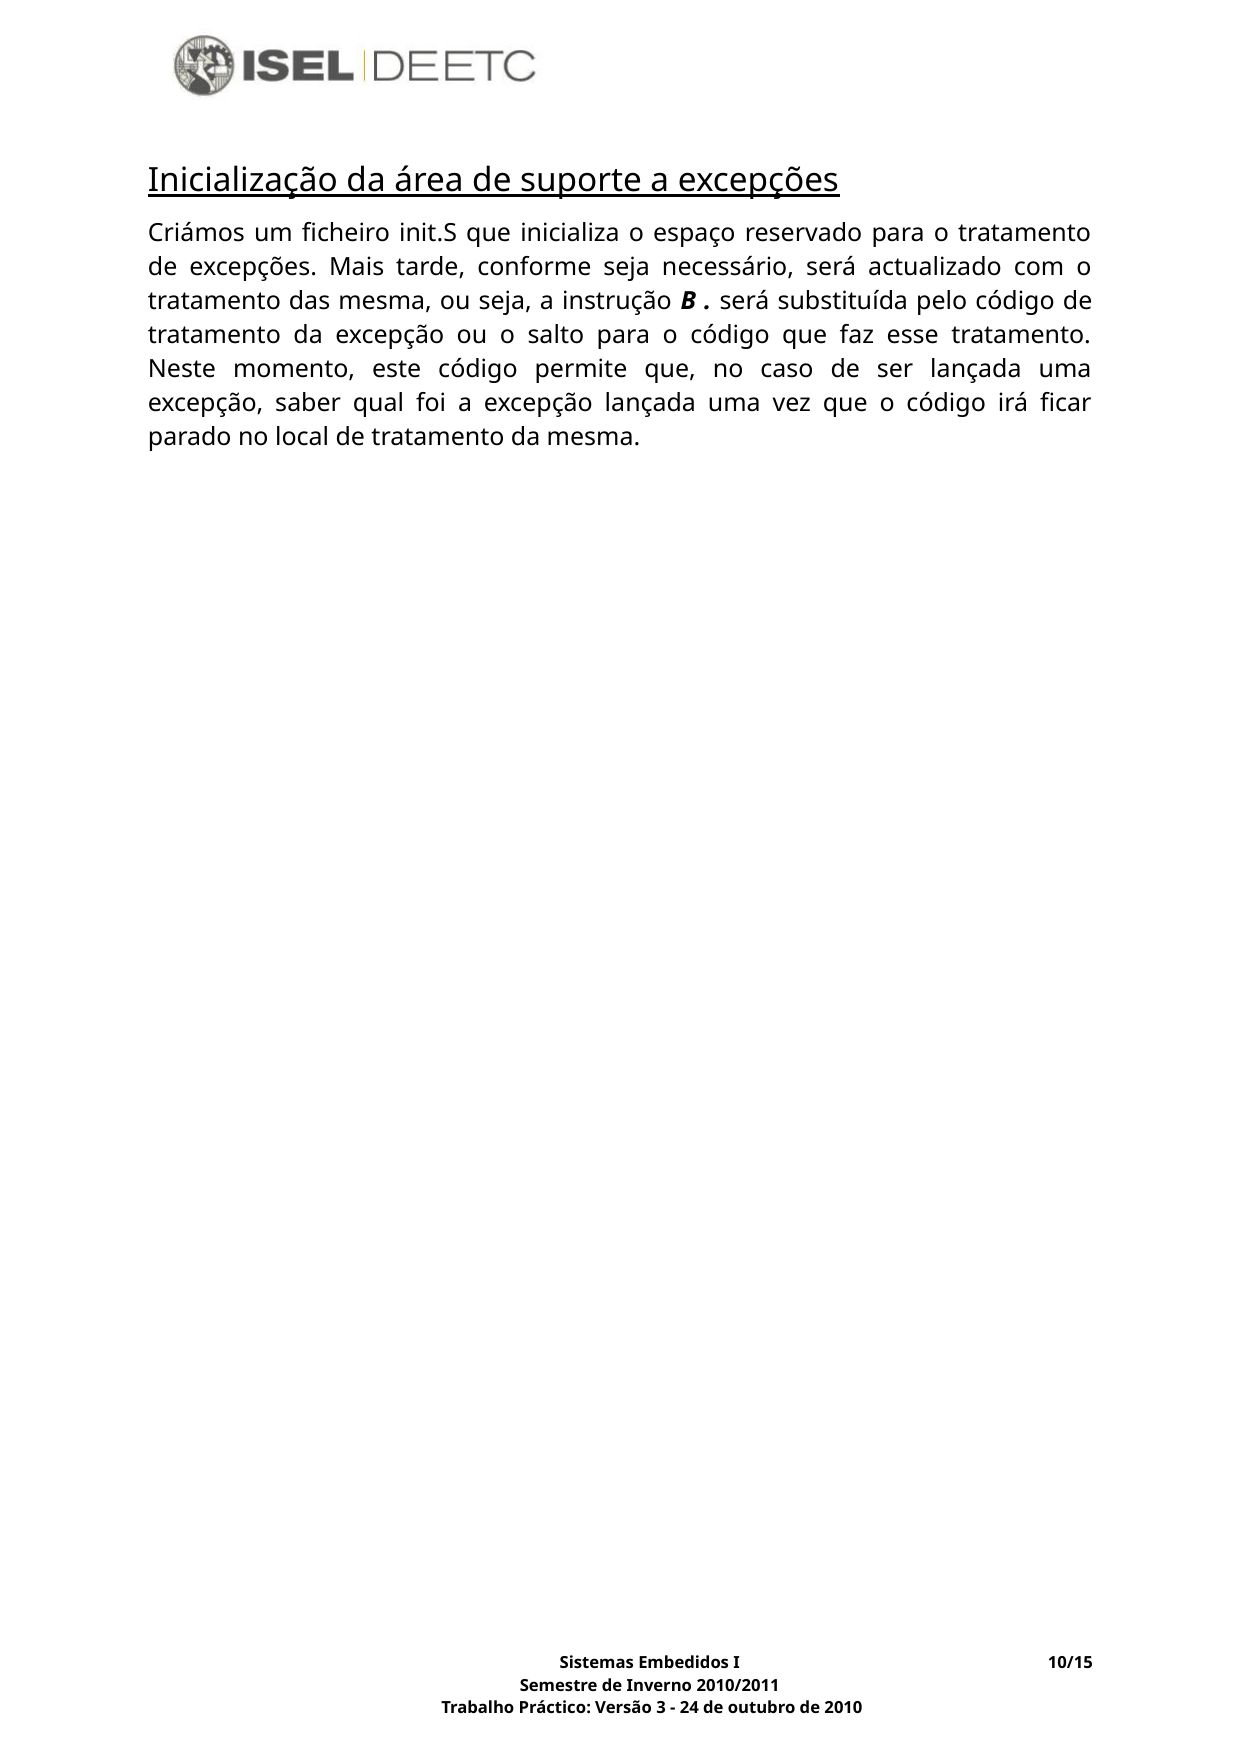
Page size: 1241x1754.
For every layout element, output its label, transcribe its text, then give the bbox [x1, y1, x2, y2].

text Criámos um ficheiro init.S que inicializa o espaço reservado para o tratamento de excepções. Mais tarde, conforme seja necessário, será actualizado com o tratamento das mesma, ou seja, a instrução B . será substituída pelo código de tratamento da excepção ou o salto para o código que faz esse tratamento. Neste momento, este código permite que, no caso de ser lançada uma excepção, saber qual foi a excepção lançada uma vez que o código irá ficar parado no local de tratamento da mesma. [148, 214, 1093, 453]
subtitle Inicialização da área de suporte a excepções [148, 156, 1093, 202]
picture [164, 20, 566, 121]
